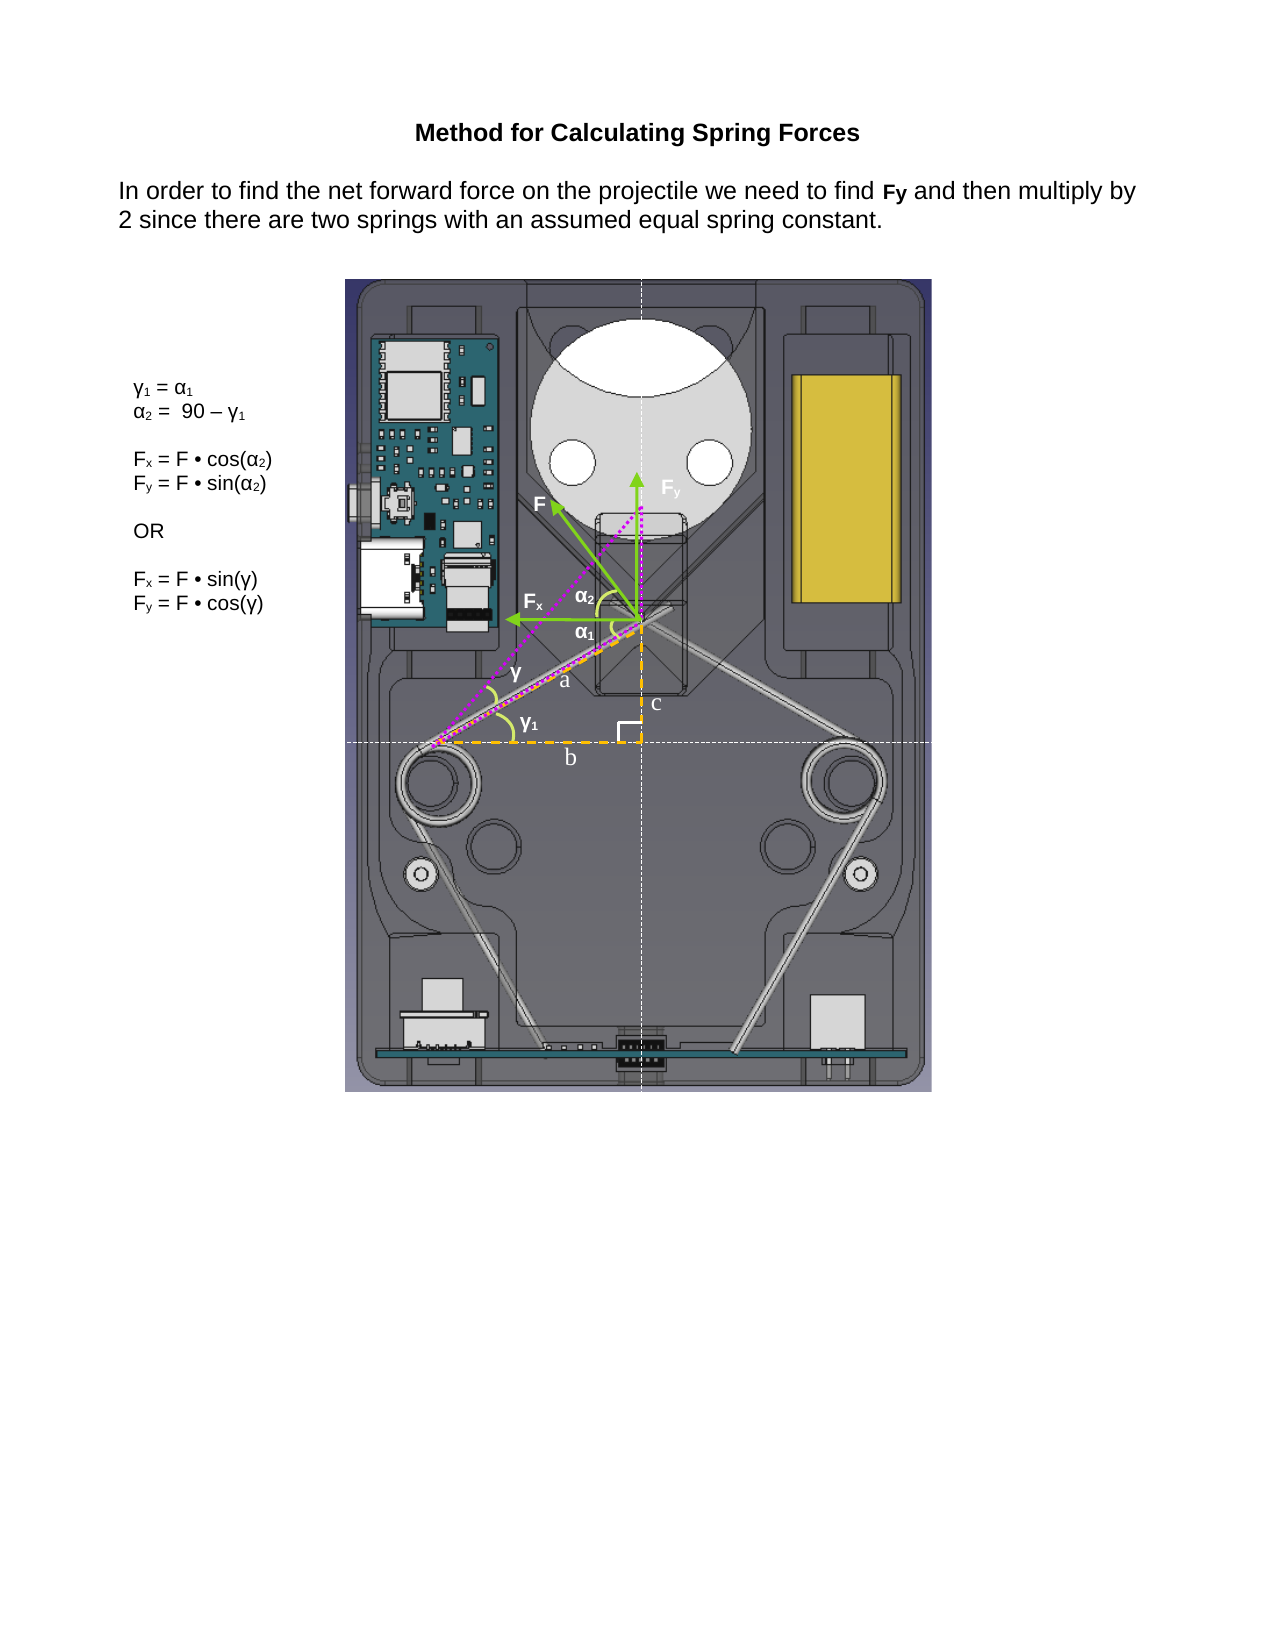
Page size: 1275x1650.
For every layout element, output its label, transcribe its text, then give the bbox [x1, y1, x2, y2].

text In order to find the net forward force on the projectile we need to find Fy and then multiply by 2 since there are two springs with an assumed equal spring constant. [118, 176, 1157, 233]
text Method for Calculating Spring Forces [118, 118, 1157, 147]
picture [345, 279, 932, 1092]
